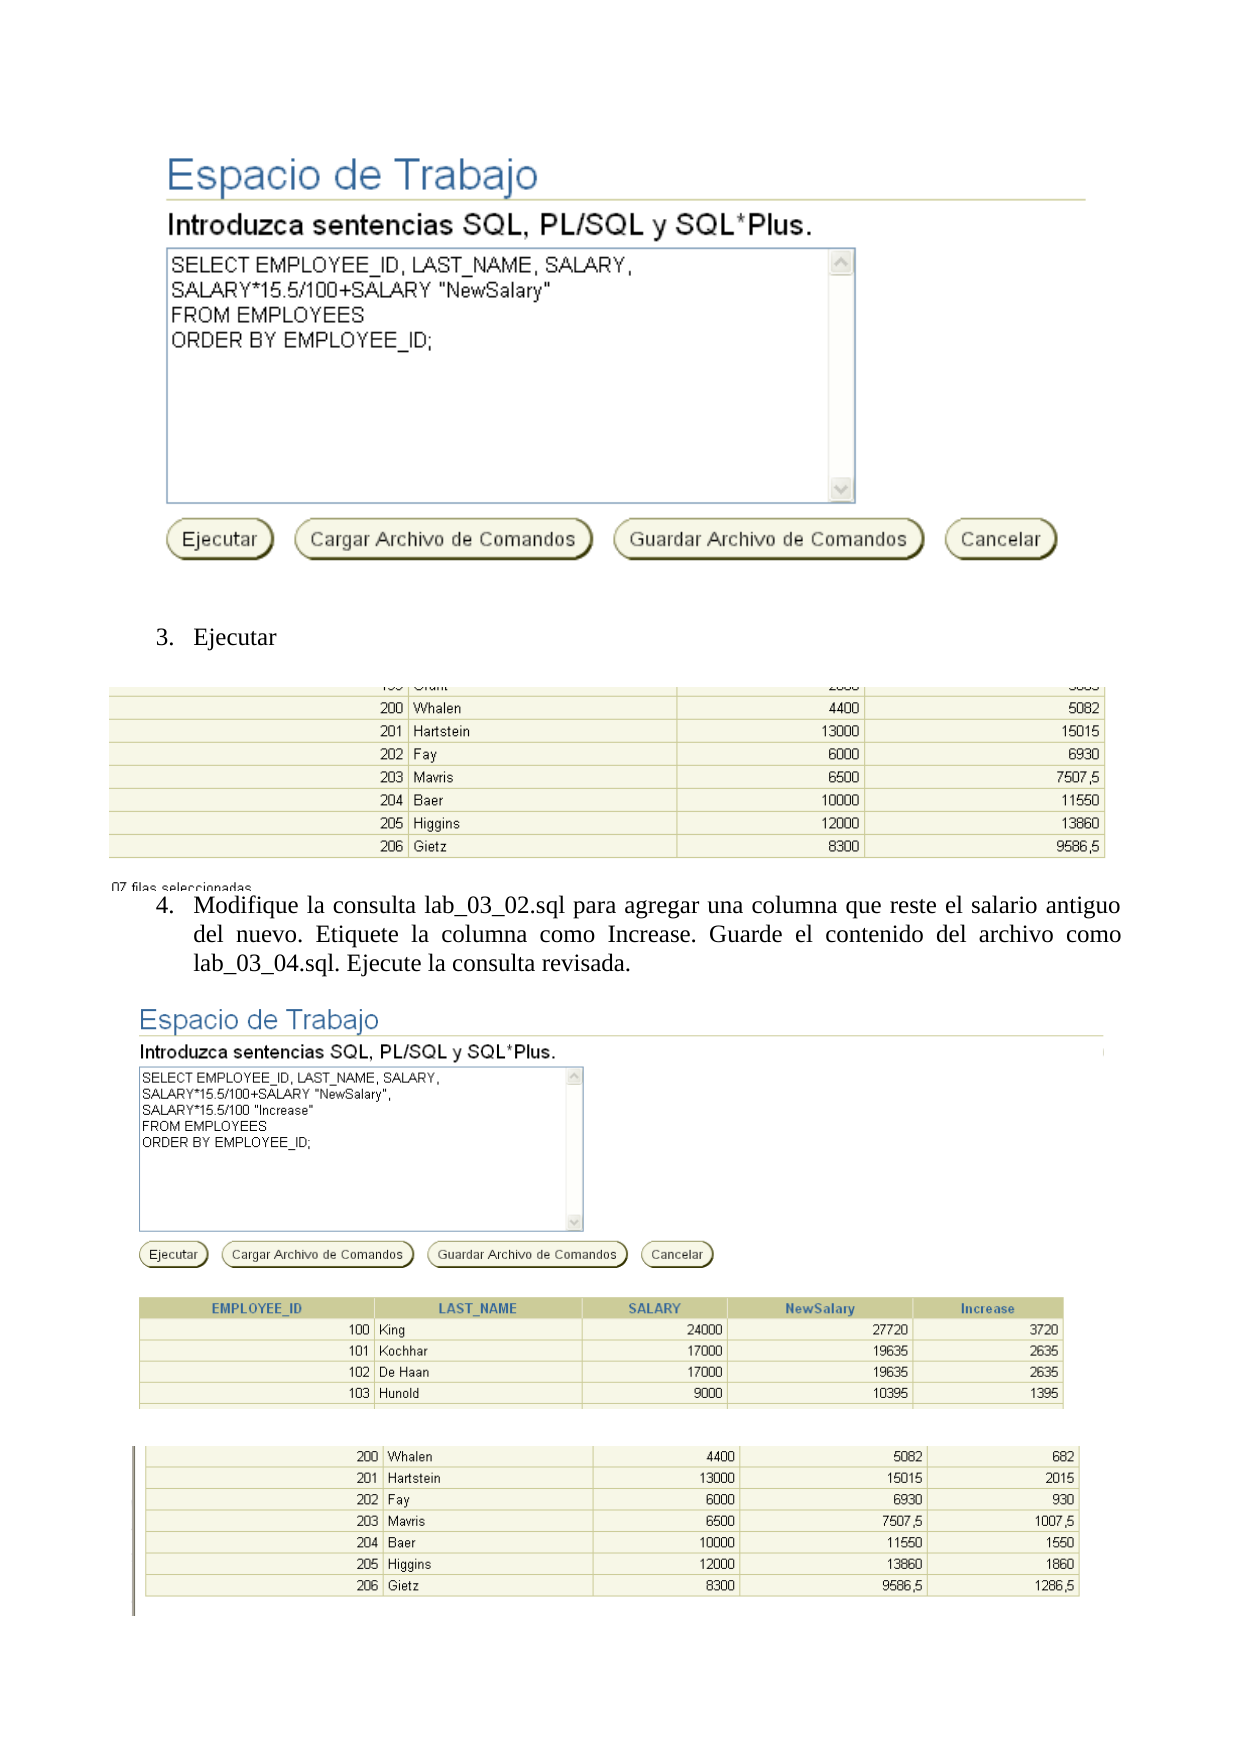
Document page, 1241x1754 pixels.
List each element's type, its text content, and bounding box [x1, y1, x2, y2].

picture [109, 687, 1113, 891]
picture [136, 994, 1104, 1409]
list Ejecutar [156, 622, 1122, 651]
list Modifique la consulta lab_03_02.sql para agregar una columna que reste el salario antiguo del nuevo. Etiquete la columna como Increase. Guarde el contenido del archivo como lab_03_04.sql. Ejecute la consulta revisada. [156, 669, 1122, 977]
picture [154, 118, 1086, 576]
picture [131, 1446, 1099, 1616]
